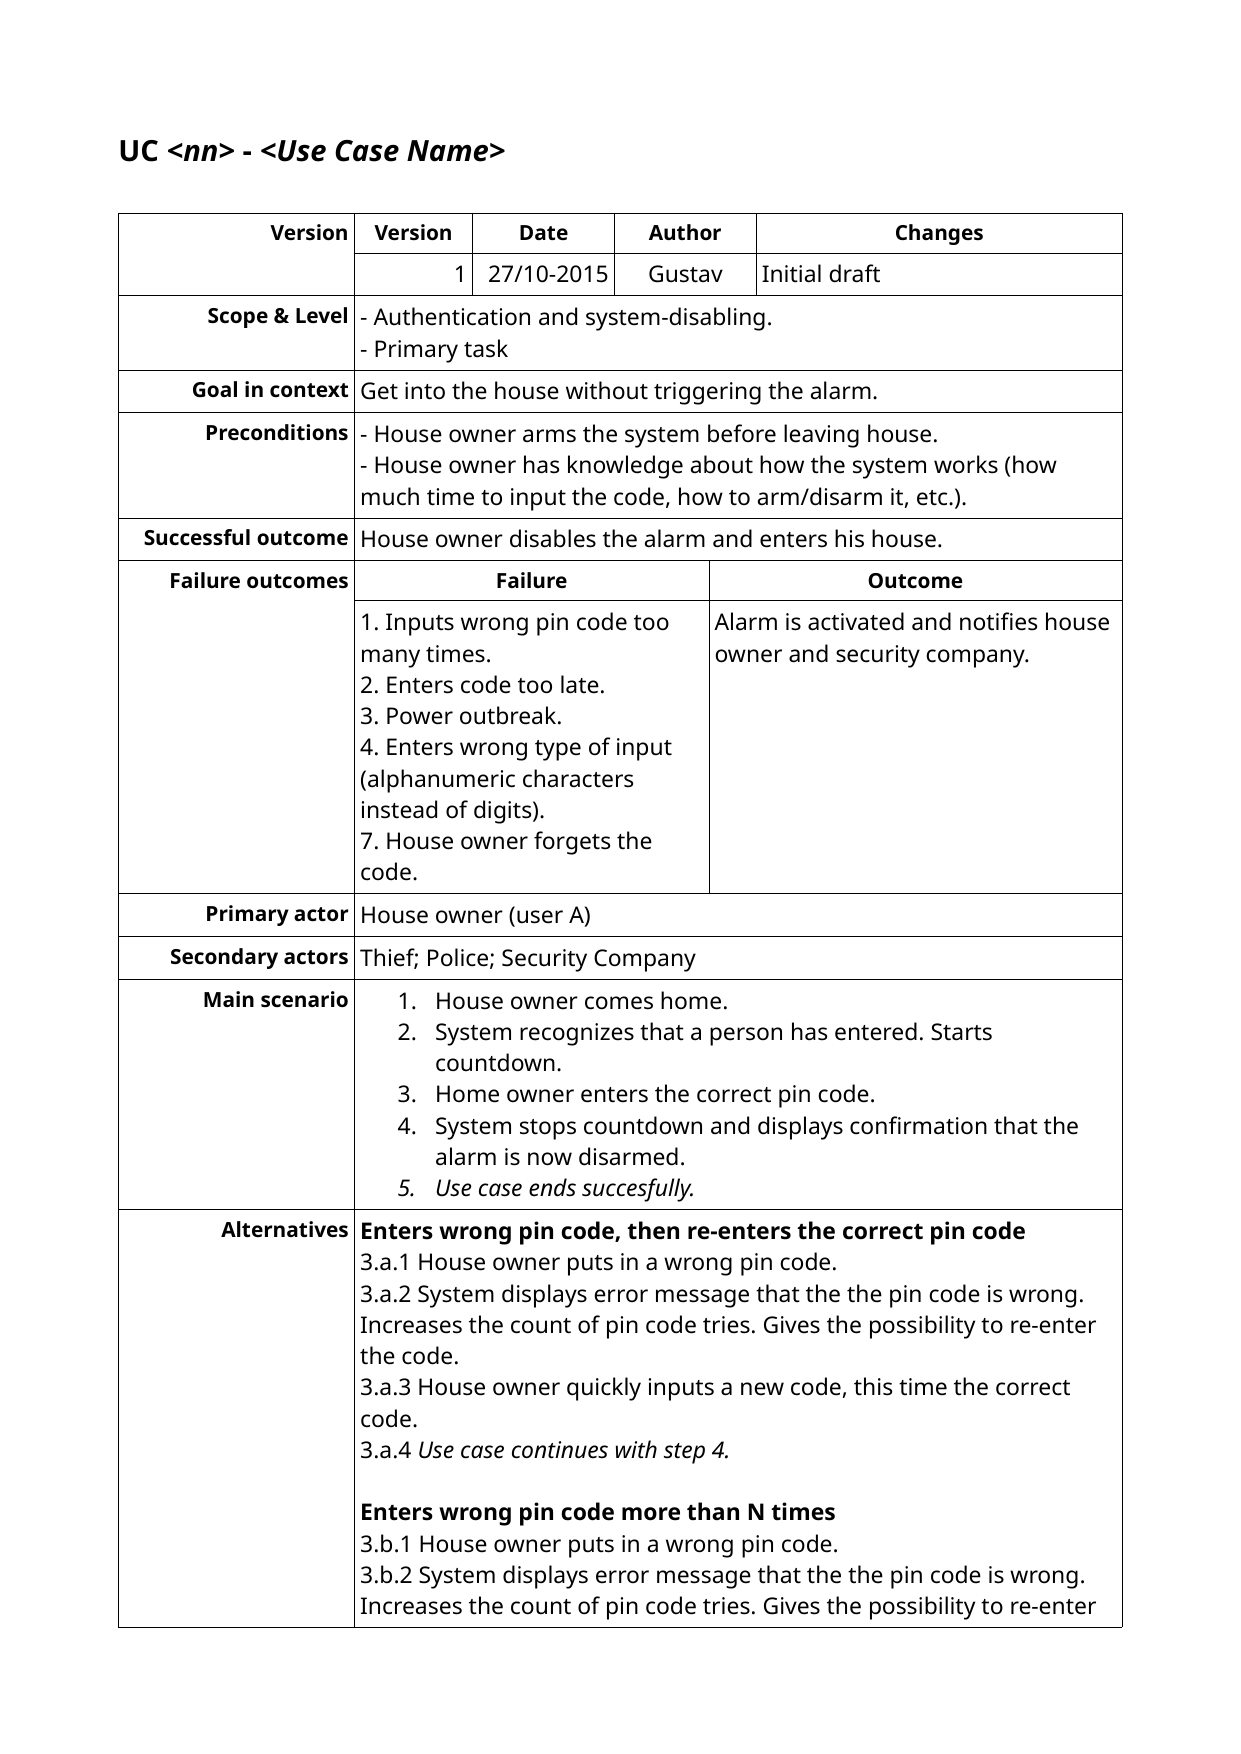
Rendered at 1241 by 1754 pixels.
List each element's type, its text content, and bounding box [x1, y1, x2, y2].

table_cell - House owner arms the system before leaving house. - House owner has knowledge about how the system works (how much time to input the code, how to arm/disarm it, etc.). [355, 413, 1122, 518]
table_header Version [355, 214, 472, 253]
table_cell Main scenario [119, 980, 354, 1209]
table_cell Thief; Police; Security Company [355, 937, 1122, 979]
table_cell Initial draft [757, 254, 1122, 295]
table_cell 1 [355, 254, 472, 295]
table_cell 1. Inputs wrong pin code too many times. 2. Enters code too late. 3. Power outbreak. 4. Enters wrong type of input (alphanumeric characters instead of digits). 7. House owner forgets the code. [355, 601, 709, 893]
table_header Changes [757, 214, 1122, 253]
table_cell Get into the house without triggering the alarm. [355, 371, 1122, 412]
table_cell Failure outcomes [119, 561, 354, 893]
table_cell Scope & Level [119, 296, 354, 369]
table_header Date [473, 214, 614, 253]
table_cell Alternatives [119, 1210, 354, 1627]
table_header Author [615, 214, 756, 253]
table_cell - Authentication and system-disabling. - Primary task [355, 296, 1122, 369]
table_cell Enters wrong pin code, then re-enters the correct pin code 3.a.1 House owner puts in a wrong pin code. 3.a.2 System displays error message that the the pin code is wrong. Increases the count of pin code tries. Gives the possibility to re-enter the code. 3.a.3 House owner quickly inputs a new code, this time the correct code. 3.a.4 Use case continues with step 4. Enters wrong pin code more than N times 3.b.1 House owner puts in a wrong pin code. 3.b.2 System displays error message that the the pin code is wrong. Increases the count of pin code tries. Gives the possibility to re-enter [355, 1210, 1122, 1627]
subtitle UC <nn> - <Use Case Name> [118, 130, 1122, 169]
table_cell House owner comes home. System recognizes that a person has entered. Starts countdown. Home owner enters the correct pin code. System stops countdown and displays confirmation that the alarm is now disarmed. Use case ends succesfully. [355, 980, 1122, 1209]
table_header Version [119, 214, 354, 295]
table_cell Outcome [710, 561, 1122, 600]
table_cell Secondary actors [119, 937, 354, 979]
table_cell Alarm is activated and notifies house owner and security company. [710, 601, 1122, 893]
table_cell House owner disables the alarm and enters his house. [355, 519, 1122, 560]
table_cell Gustav [615, 254, 756, 295]
table_cell 27/10-2015 [473, 254, 614, 295]
table_cell Goal in context [119, 371, 354, 412]
table_cell Primary actor [119, 894, 354, 936]
table_cell Preconditions [119, 413, 354, 518]
table_cell Successful outcome [119, 519, 354, 560]
table_cell House owner (user A) [355, 894, 1122, 936]
table_cell Failure [355, 561, 709, 600]
